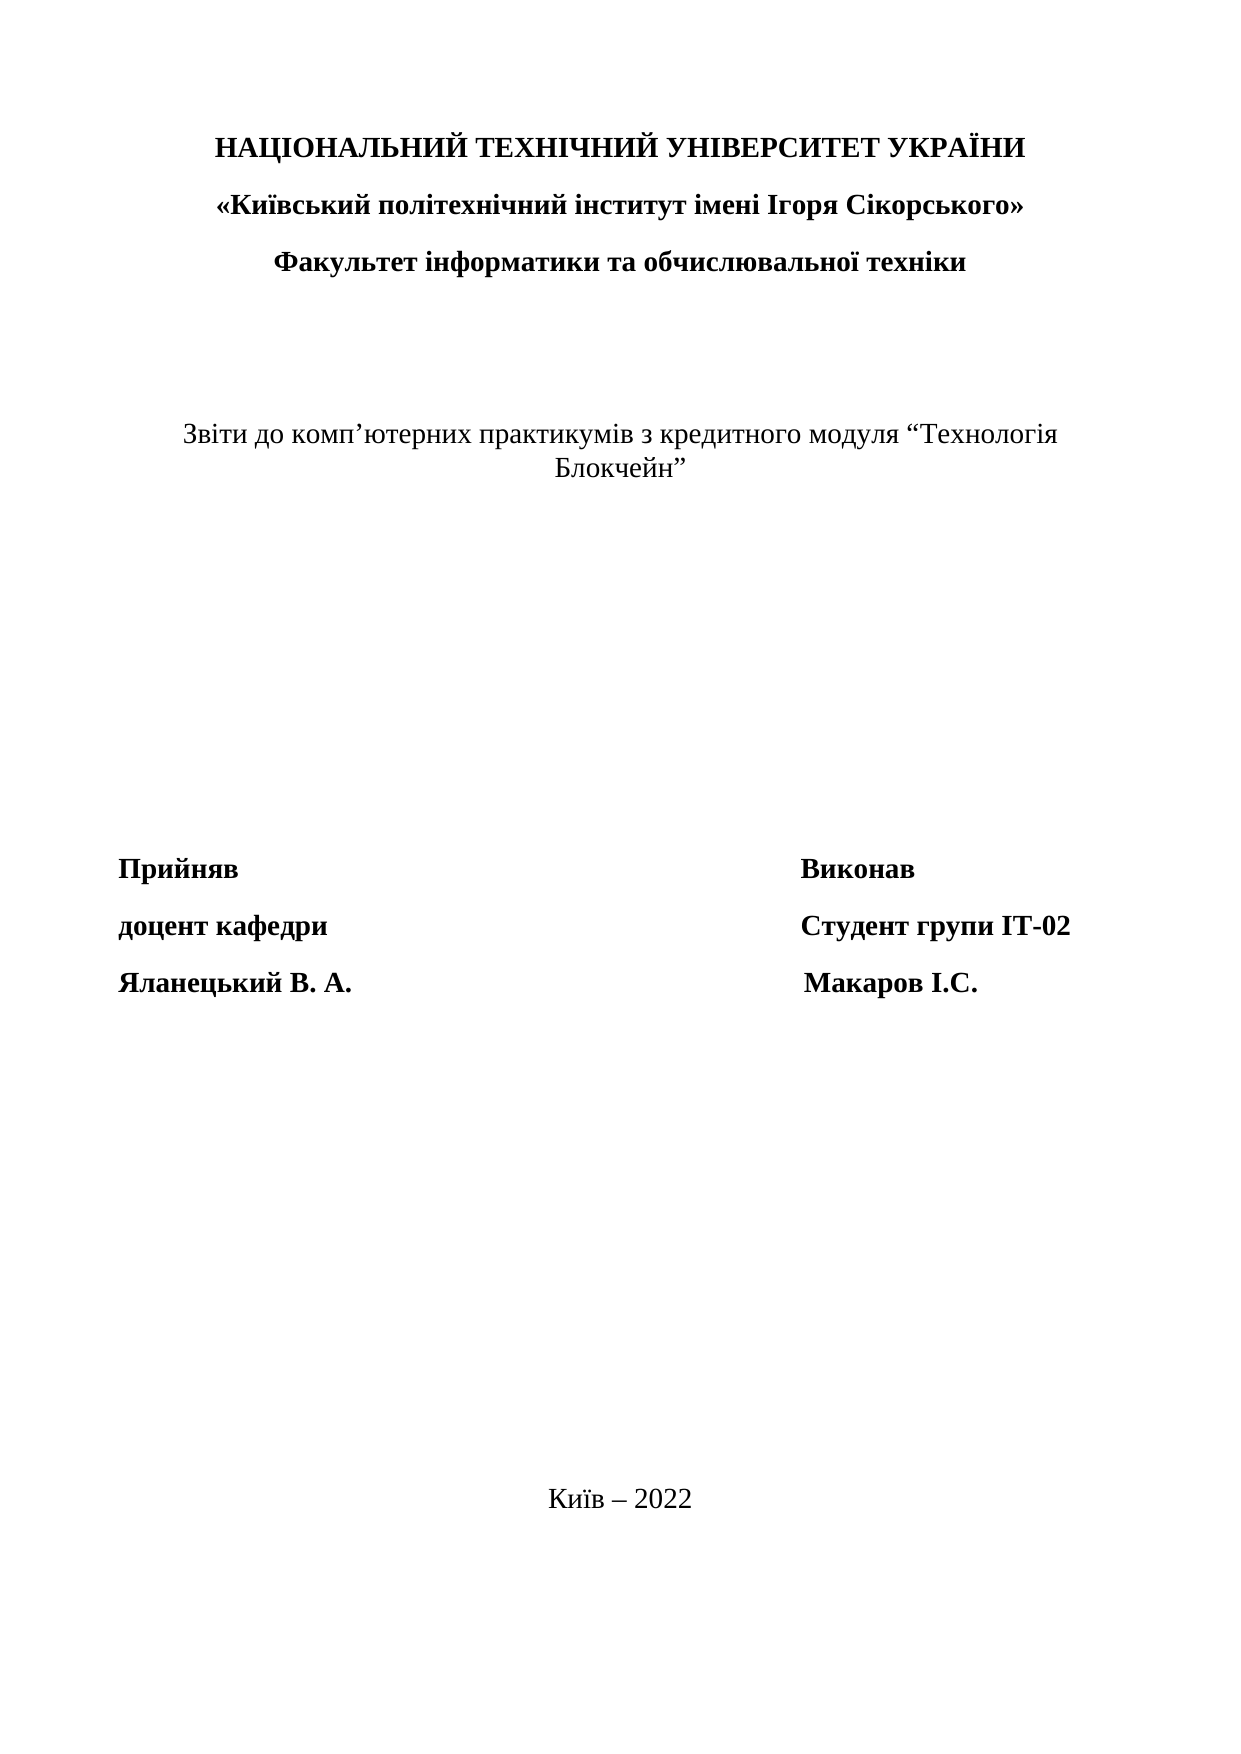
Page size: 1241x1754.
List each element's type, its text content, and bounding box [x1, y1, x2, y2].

text «Київський політехнічний інститут імені Ігоря Сікорського» [118, 187, 1122, 221]
text НАЦІОНАЛЬНИЙ ТЕХНІЧНИЙ УНІВЕРСИТЕТ УКРАЇНИ [118, 130, 1122, 163]
text Звіти до комп’ютерних практикумів з кредитного модуля “Технологія Блокчейн” [118, 416, 1122, 483]
text Прийняв Виконав [118, 851, 1122, 884]
text доцент кафедри Студент групи ІТ-02 [118, 908, 1122, 942]
text Київ – 2022 [118, 1481, 1122, 1515]
text Яланецький В. А. Макаров І.С. [118, 966, 1122, 999]
text Факультет інформатики та обчислювальної техніки [118, 244, 1122, 278]
